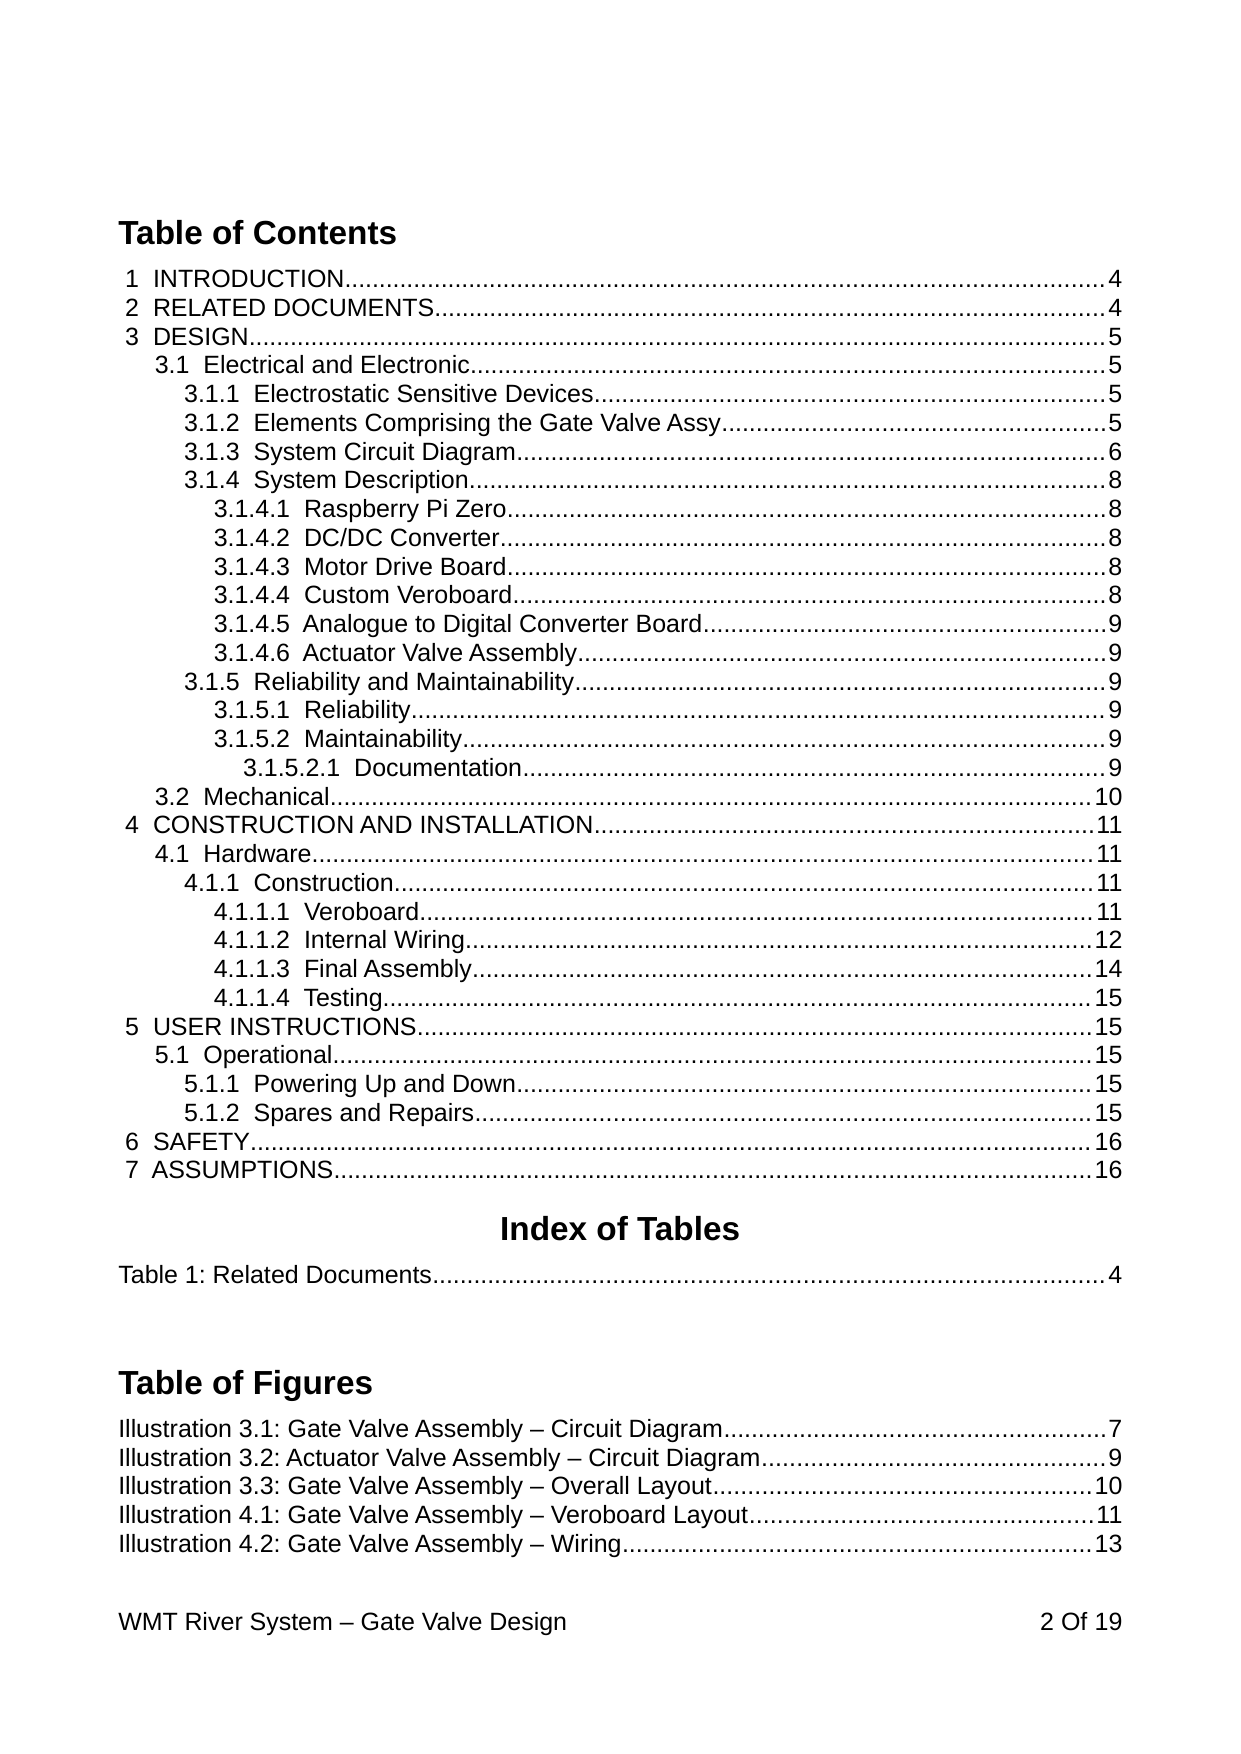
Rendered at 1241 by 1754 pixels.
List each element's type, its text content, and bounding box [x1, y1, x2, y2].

text 3.1.4.3 Motor Drive Board 8 [207, 552, 1122, 580]
text 5.1.1 Powering Up and Down 15 [177, 1069, 1122, 1098]
text 3.1.4.1 Raspberry Pi Zero 8 [207, 494, 1122, 523]
text 4.1.1.4 Testing 15 [207, 983, 1122, 1012]
text 3.2 Mechanical 10 [148, 782, 1122, 810]
text Illustration 3.1: Gate Valve Assembly – Circuit Diagram 7 [118, 1414, 1122, 1442]
text 4.1.1.3 Final Assembly 14 [207, 954, 1122, 983]
text 5.1.2 Spares and Repairs 15 [177, 1098, 1122, 1127]
subtitle Index of Tables [118, 1209, 1122, 1247]
text Illustration 3.2: Actuator Valve Assembly – Circuit Diagram 9 [118, 1442, 1122, 1471]
text 4.1.1.2 Internal Wiring 12 [207, 925, 1122, 954]
text Illustration 4.1: Gate Valve Assembly – Veroboard Layout 11 [118, 1500, 1122, 1529]
text 4.1.1.1 Veroboard 11 [207, 897, 1122, 925]
text 3.1.4 System Description 8 [177, 465, 1122, 494]
text 7 ASSUMPTIONS 16 [118, 1155, 1122, 1184]
text 4.1 Hardware 11 [148, 839, 1122, 868]
subtitle Table of Contents [118, 213, 1122, 252]
text Illustration 4.2: Gate Valve Assembly – Wiring 13 [118, 1529, 1122, 1557]
text 3.1.5.2.1 Documentation 9 [236, 753, 1122, 782]
subtitle Table of Figures [118, 1363, 1122, 1401]
text 3.1.2 Elements Comprising the Gate Valve Assy 5 [177, 408, 1122, 437]
text 5.1 Operational 15 [148, 1040, 1122, 1069]
text 4 CONSTRUCTION AND INSTALLATION 11 [118, 810, 1122, 839]
text 3.1.4.4 Custom Veroboard 8 [207, 580, 1122, 609]
text 3.1.4.5 Analogue to Digital Converter Board 9 [207, 609, 1122, 638]
text 3 DESIGN 5 [118, 322, 1122, 350]
text Table 1: Related Documents 4 [118, 1260, 1122, 1289]
text 3.1.4.2 DC/DC Converter 8 [207, 523, 1122, 552]
text 6 SAFETY 16 [118, 1127, 1122, 1155]
text 4.1.1 Construction 11 [177, 868, 1122, 897]
text 1 INTRODUCTION 4 [118, 264, 1122, 293]
text Illustration 3.3: Gate Valve Assembly – Overall Layout 10 [118, 1471, 1122, 1500]
text 3.1.5 Reliability and Maintainability 9 [177, 667, 1122, 695]
text 3.1 Electrical and Electronic 5 [148, 350, 1122, 379]
text 3.1.5.1 Reliability 9 [207, 695, 1122, 724]
text 3.1.5.2 Maintainability 9 [207, 724, 1122, 753]
text 2 RELATED DOCUMENTS 4 [118, 293, 1122, 322]
text 3.1.3 System Circuit Diagram 6 [177, 437, 1122, 465]
text 5 USER INSTRUCTIONS 15 [118, 1012, 1122, 1040]
text 3.1.1 Electrostatic Sensitive Devices 5 [177, 379, 1122, 408]
text 3.1.4.6 Actuator Valve Assembly 9 [207, 638, 1122, 667]
